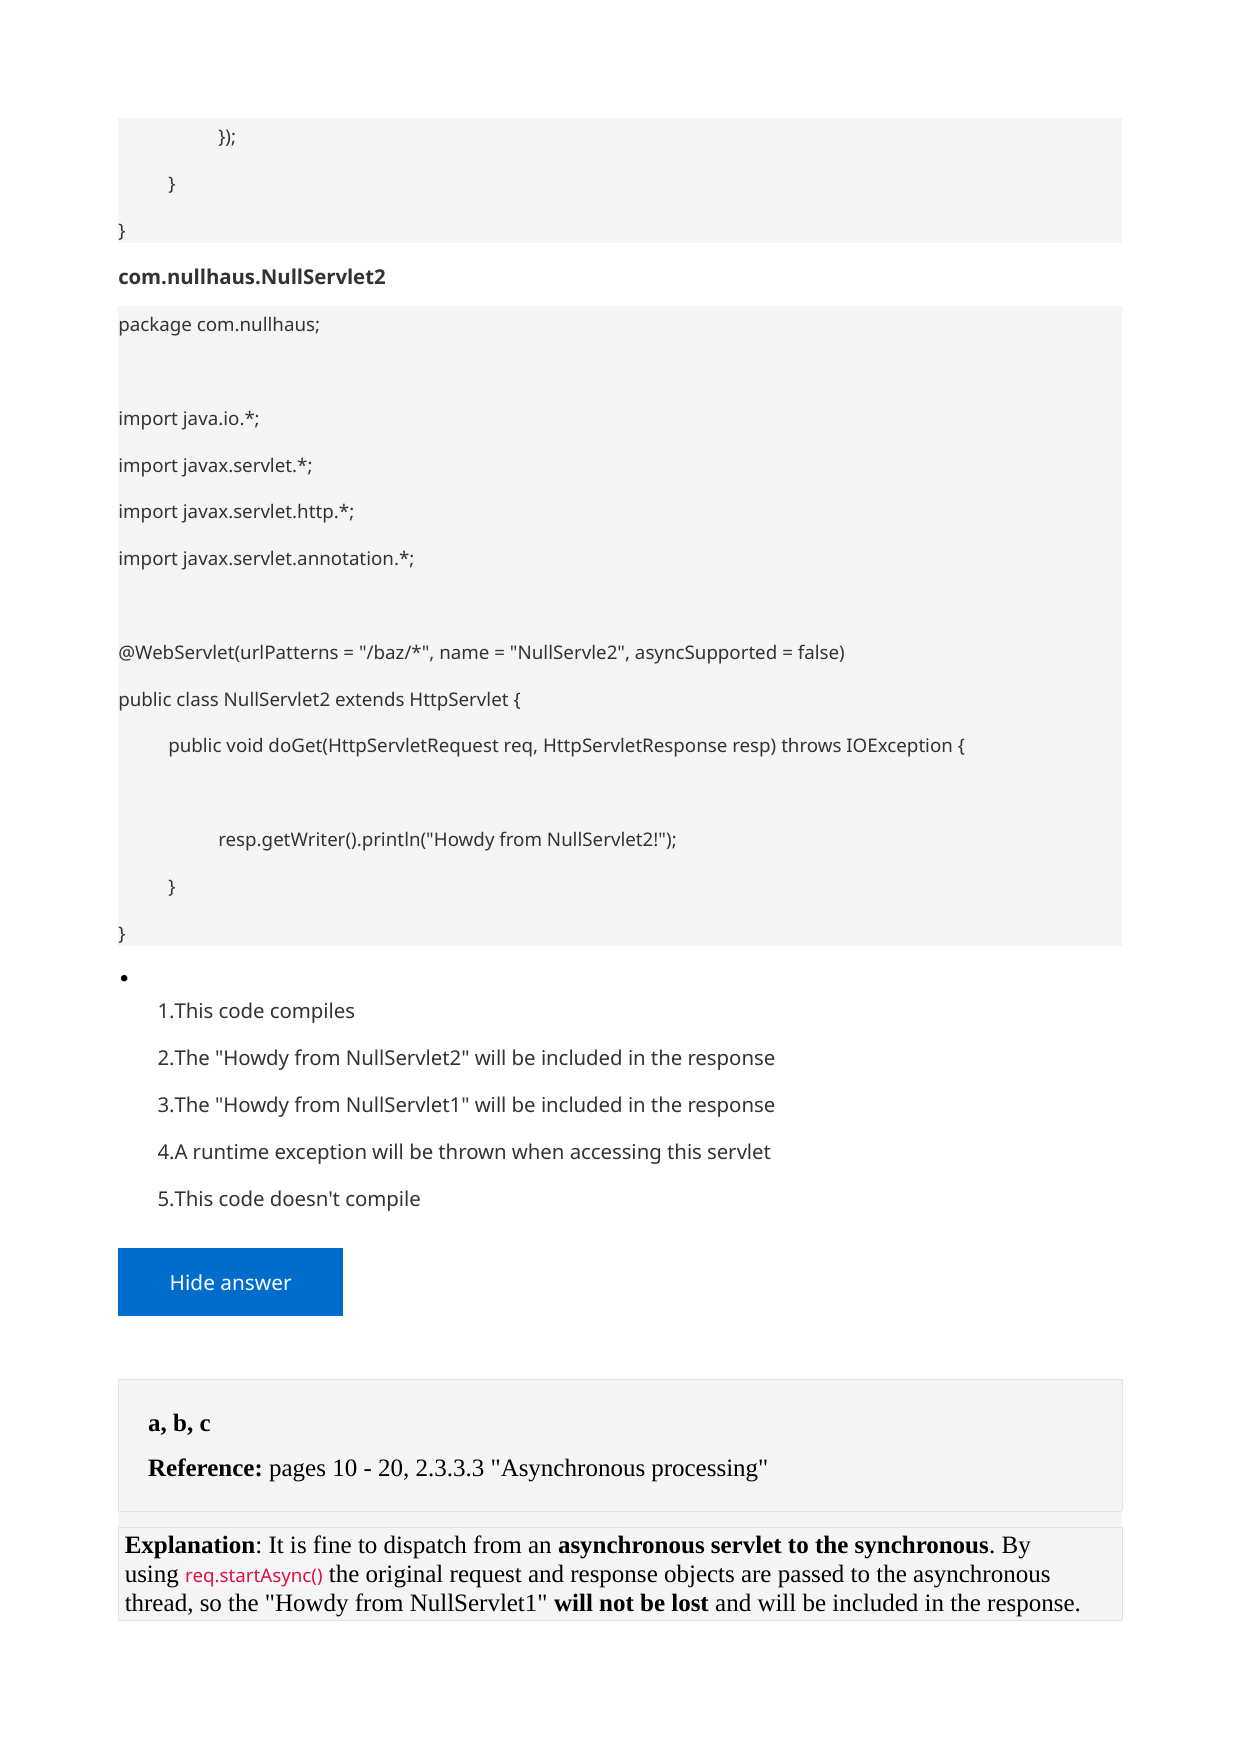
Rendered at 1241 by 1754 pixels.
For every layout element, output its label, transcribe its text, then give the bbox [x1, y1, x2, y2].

text import java.io.*; [118, 399, 1122, 431]
text } [118, 868, 1122, 899]
list This code compiles [118, 993, 1122, 1024]
text resp.getWriter().println("Howdy from NullServlet2!"); [118, 821, 1122, 852]
text Explanation: It is fine to dispatch from an asynchronous servlet to the synchronous. By using req.startAsync() the original request and response objects are passed to the asynchronous thread, so the "Howdy from NullServlet1" will not be lost and will be included in the response. [119, 1528, 1122, 1620]
list A runtime exception will be thrown when accessing this servlet [118, 1134, 1122, 1165]
text package com.nullhaus; [118, 306, 1122, 337]
text import javax.servlet.*; [118, 446, 1122, 477]
text import javax.servlet.annotation.*; [118, 540, 1122, 571]
text com.nullhaus.NullServlet2 [118, 259, 1122, 290]
text import javax.servlet.http.*; [118, 493, 1122, 524]
text } [118, 165, 1122, 196]
text } [118, 212, 1122, 243]
list The "Howdy from NullServlet2" will be included in the response [118, 1040, 1122, 1071]
text public class NullServlet2 extends HttpServlet { [118, 681, 1122, 712]
text }); [118, 118, 1122, 149]
list The "Howdy from NullServlet1" will be included in the response [118, 1087, 1122, 1118]
text @WebServlet(urlPatterns = "/baz/*", name = "NullServle2", asyncSupported = false) [118, 634, 1122, 665]
text Reference: pages 10 - 20, 2.3.3.3 "Asynchronous processing" [119, 1423, 1122, 1511]
text public void doGet(HttpServletRequest req, HttpServletResponse resp) throws IOException { [118, 727, 1122, 759]
text a, b, c [119, 1380, 1122, 1423]
list This code doesn't compile [118, 1181, 1122, 1212]
text } [118, 915, 1122, 946]
